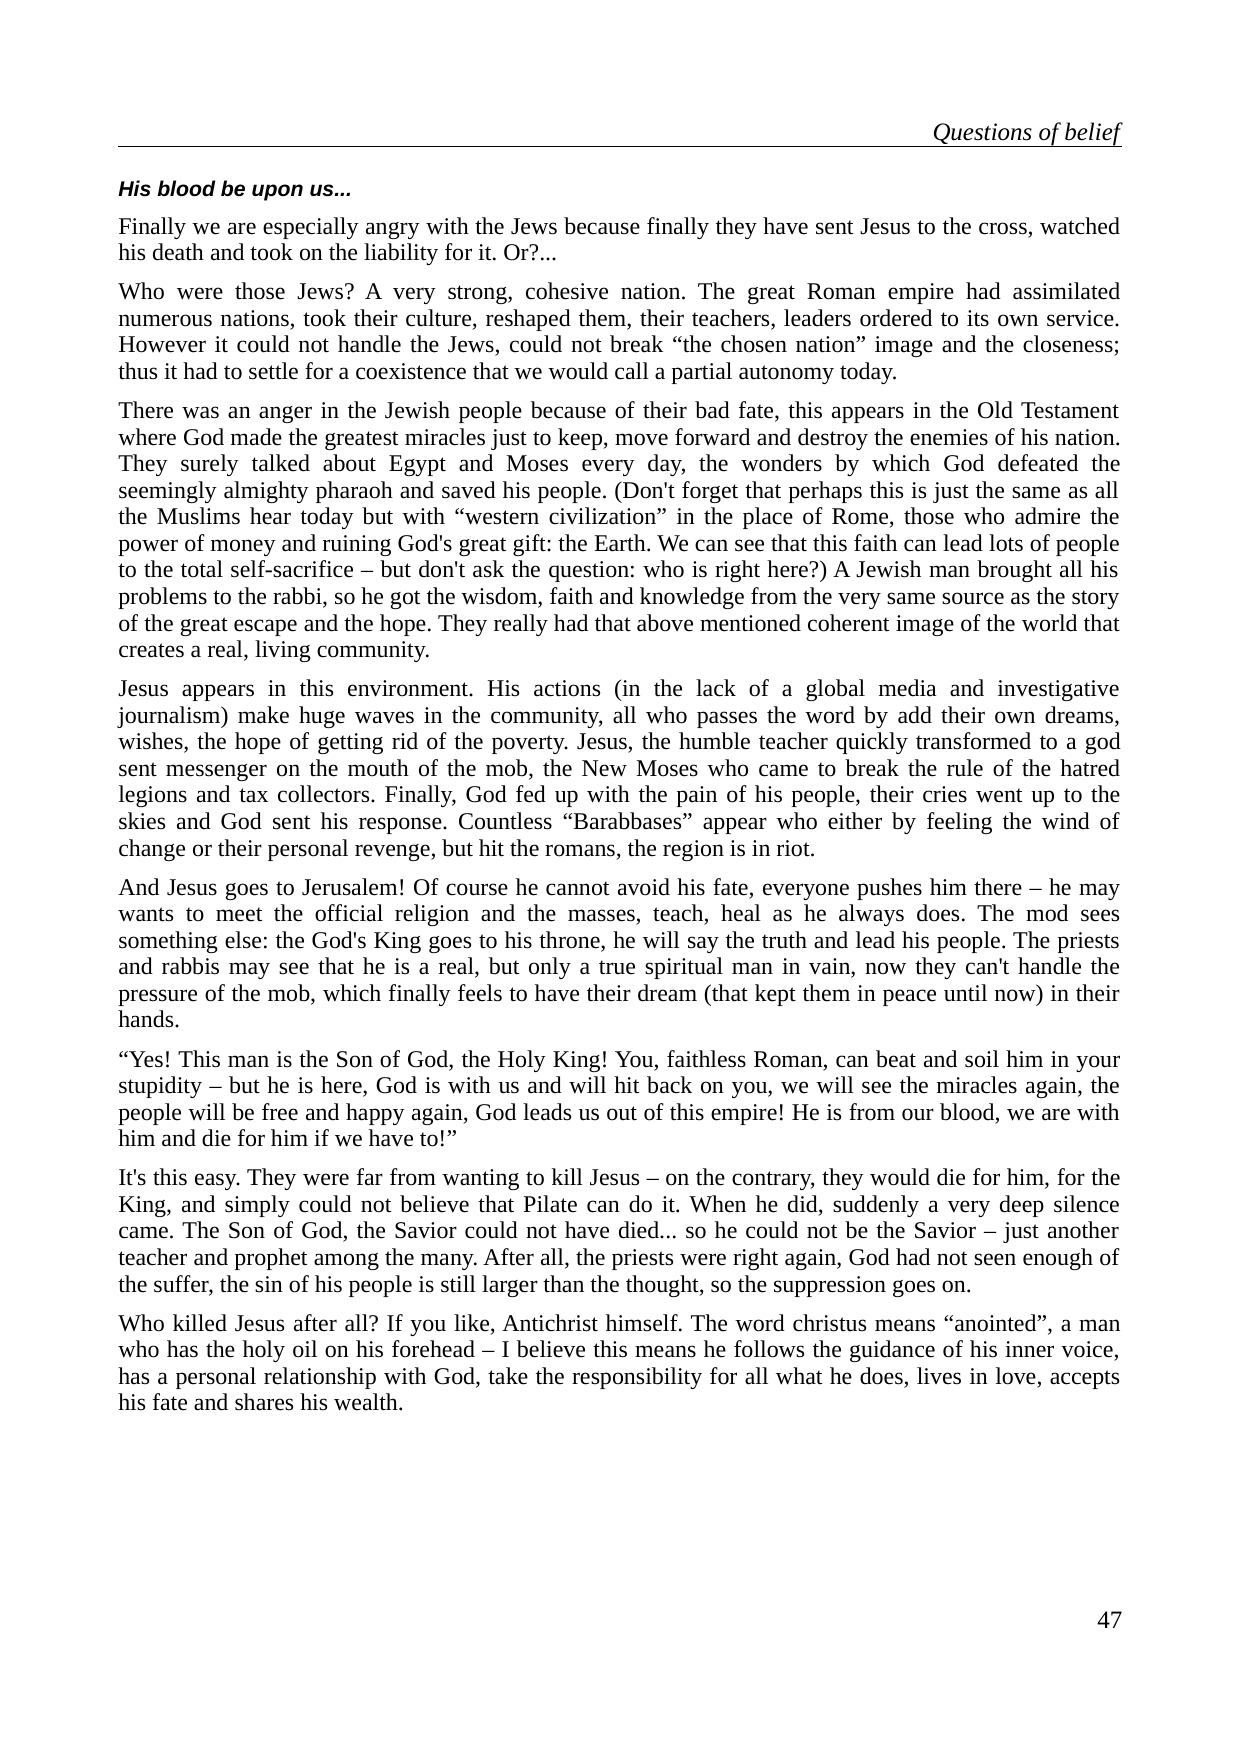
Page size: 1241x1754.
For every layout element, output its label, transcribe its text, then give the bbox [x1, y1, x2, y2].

text And Jesus goes to Jerusalem! Of course he cannot avoid his fate, everyone pushes him there – he may wants to meet the official religion and the masses, teach, heal as he always does. The mod sees something else: the God's King goes to his throne, he will say the truth and lead his people. The priests and rabbis may see that he is a real, but only a true spiritual man in vain, now they can't handle the pressure of the mob, which finally feels to have their dream (that kept them in peace until now) in their hands. [118, 874, 1122, 1033]
text Finally we are especially angry with the Jews because finally they have sent Jesus to the cross, watched his death and took on the liability for it. Or?... [118, 213, 1122, 266]
text Who killed Jesus after all? If you like, Antichrist himself. The word christus means “anointed”, a man who has the holy oil on his forehead – I believe this means he follows the guidance of his inner voice, has a personal relationship with God, take the responsibility for all what he does, lives in love, accepts his fate and shares his wealth. [118, 1310, 1122, 1416]
text Who were those Jews? A very strong, cohesive nation. The great Roman empire had assimilated numerous nations, took their culture, reshaped them, their teachers, leaders ordered to its own service. However it could not handle the Jews, could not break “the chosen nation” image and the closeness; thus it had to settle for a coexistence that we would call a partial autonomy today. [118, 278, 1122, 385]
text It's this easy. They were far from wanting to kill Jesus – on the contrary, they would die for him, for the King, and simply could not believe that Pilate can do it. When he did, suddenly a very deep silence came. The Son of God, the Savior could not have died... so he could not be the Savior – just another teacher and prophet among the many. After all, the priests were right again, God had not seen enough of the suffer, the sin of his people is still larger than the thought, so the suppression goes on. [118, 1164, 1122, 1297]
text Jesus appears in this environment. His actions (in the lack of a global media and investigative journalism) make huge waves in the community, all who passes the word by add their own dreams, wishes, the hope of getting rid of the poverty. Jesus, the humble teacher quickly transformed to a god sent messenger on the mouth of the mob, the New Moses who came to break the rule of the hatred legions and tax collectors. Finally, God fed up with the pain of his people, their cries went up to the skies and God sent his response. Countless “Barabbases” appear who either by feeling the wind of change or their personal revenge, but hit the romans, the region is in riot. [118, 675, 1122, 861]
subtitle His blood be upon us... [118, 177, 1122, 200]
text There was an anger in the Jewish people because of their bad fate, this appears in the Old Testament where God made the greatest miracles just to keep, move forward and destroy the enemies of his nation. They surely talked about Egypt and Moses every day, the wonders by which God defeated the seemingly almighty pharaoh and saved his people. (Don't forget that perhaps this is just the same as all the Muslims hear today but with “western civilization” in the place of Rome, those who admire the power of money and ruining God's great gift: the Earth. We can see that this faith can lead lots of people to the total self-sacrifice – but don't ask the question: who is right here?) A Jewish man brought all his problems to the rabbi, so he got the wisdom, faith and knowledge from the very same source as the story of the great escape and the hope. They really had that above mentioned coherent image of the world that creates a real, living community. [118, 397, 1122, 663]
text “Yes! This man is the Son of God, the Holy King! You, faithless Roman, can beat and soil him in your stupidity – but he is here, God is with us and will hit back on you, we will see the miracles again, the people will be free and happy again, God leads us out of this empire! He is from our blood, we are with him and die for him if we have to!” [118, 1046, 1122, 1152]
